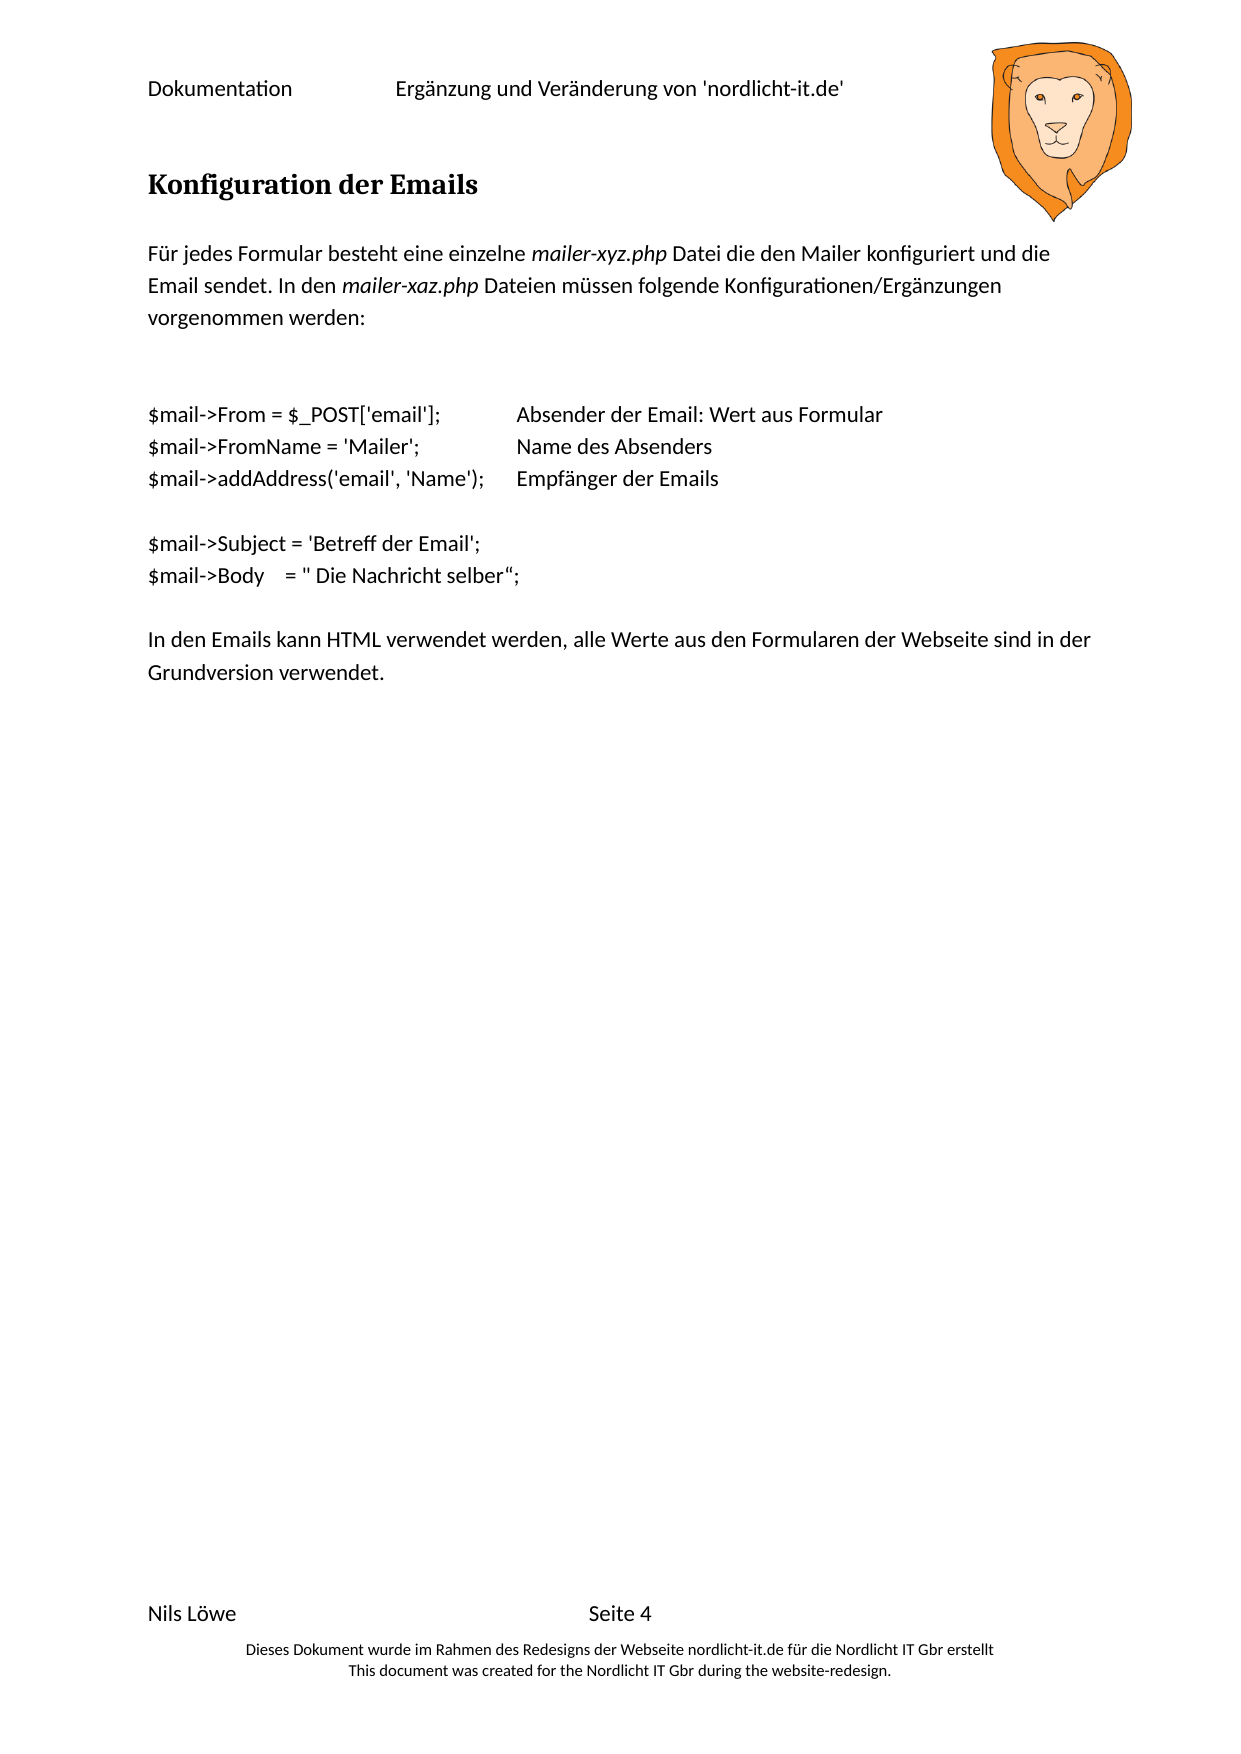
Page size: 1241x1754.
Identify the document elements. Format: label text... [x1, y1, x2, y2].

text In den Emails kann HTML verwendet werden, alle Werte aus den Formularen der Webseite sind in der Grundversion verwendet. [148, 625, 1093, 686]
text $mail->addAddress('email', 'Name'); Empfänger der Emails [148, 464, 1093, 492]
text $mail->Body = " Die Nachricht selber“; [148, 561, 1093, 589]
text $mail->From = $_POST['email']; Absender der Email: Wert aus Formular [148, 400, 1093, 428]
subtitle Konfiguration der Emails [148, 168, 1093, 202]
text Für jedes Formular besteht eine einzelne mailer-xyz.php Datei die den Mailer konfiguriert und die Email sendet. In den mailer-xaz.php Dateien müssen folgende Konfigurationen/Ergänzungen vorgenommen werden: [148, 239, 1093, 332]
picture [991, 42, 1132, 222]
text $mail->Subject = 'Betreff der Email'; [148, 529, 1093, 557]
text $mail->FromName = 'Mailer'; Name des Absenders [148, 432, 1093, 460]
